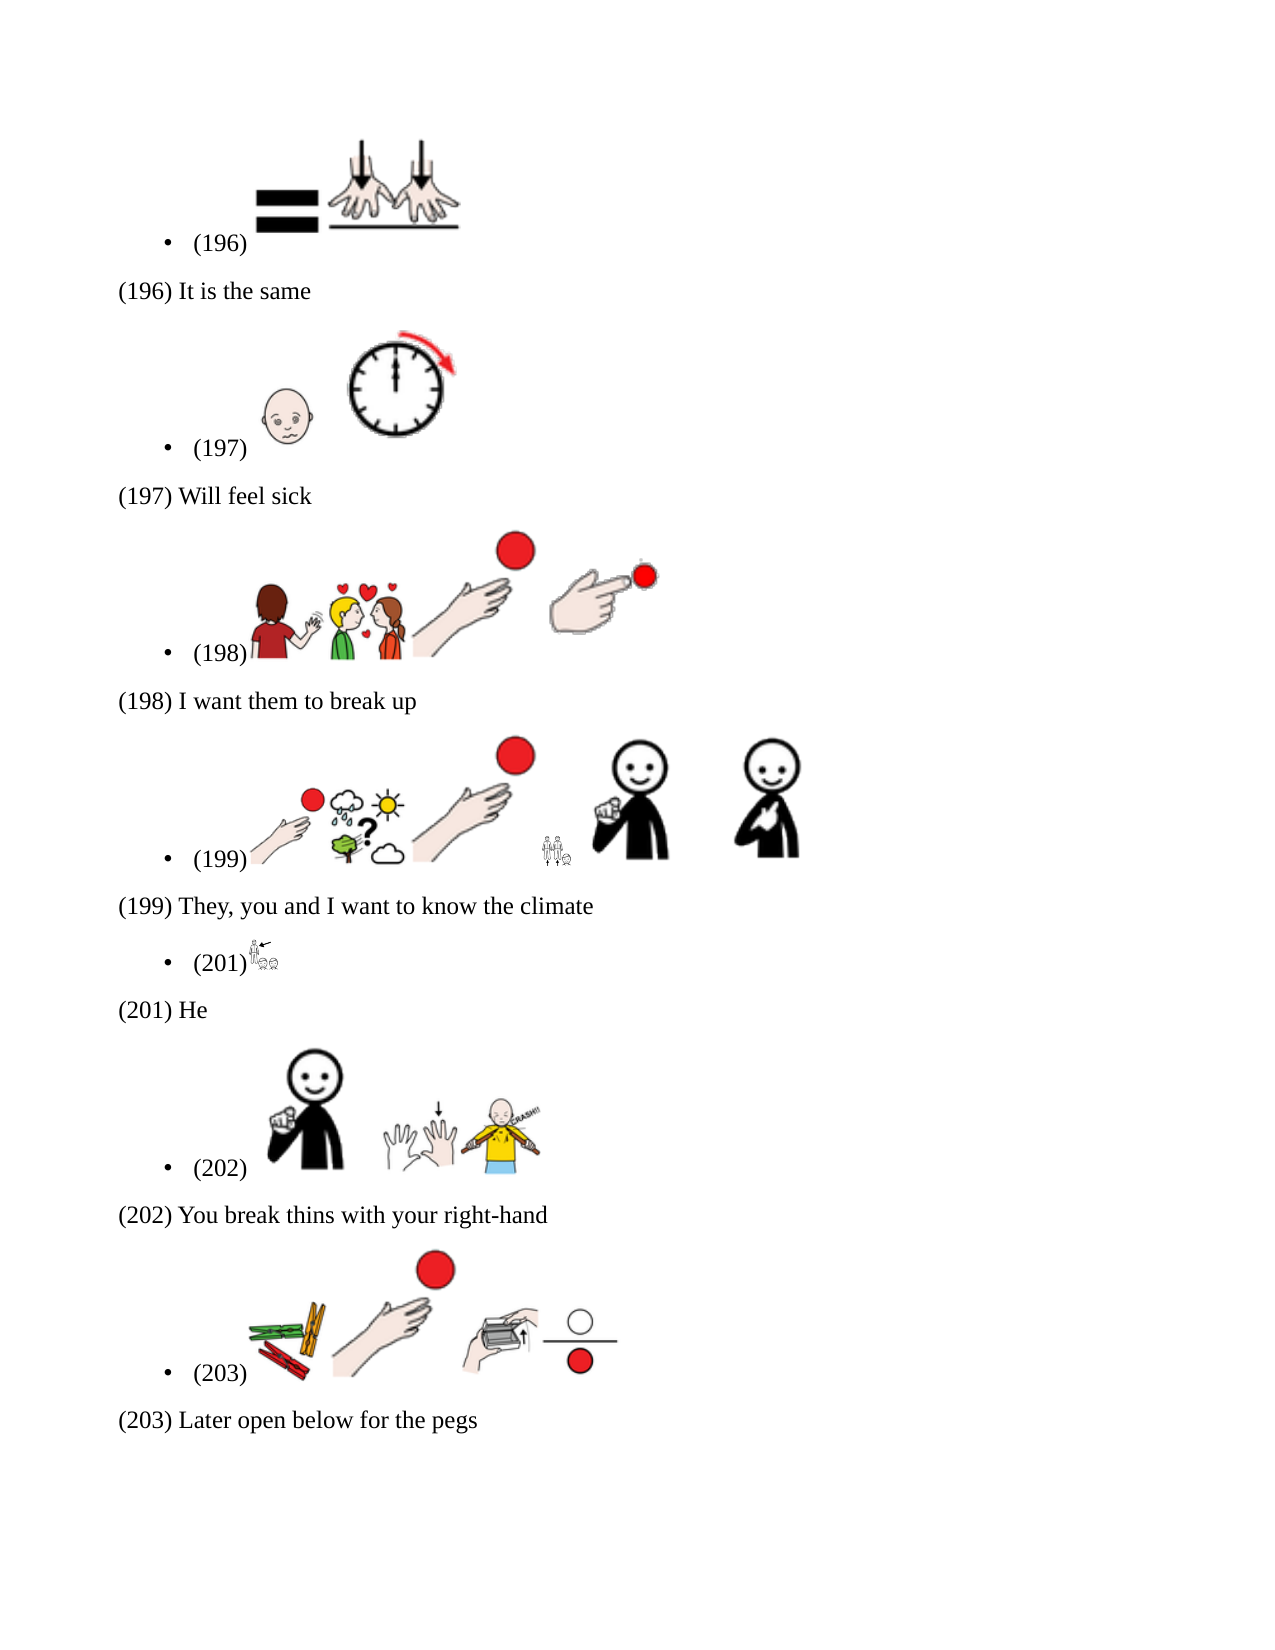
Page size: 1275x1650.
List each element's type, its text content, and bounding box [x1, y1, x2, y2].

picture [247, 323, 461, 457]
list (198) [164, 528, 1157, 667]
picture [247, 938, 280, 971]
picture [247, 1248, 621, 1382]
list (201) [164, 939, 1157, 976]
list (197) [164, 323, 1157, 462]
text (197) Will feel sick [118, 481, 1157, 510]
list (196) [164, 118, 1157, 257]
list (203) [164, 1248, 1157, 1387]
text (196) It is the same [118, 276, 1157, 304]
picture [247, 528, 674, 662]
picture [247, 118, 461, 252]
list (202) [164, 1043, 1157, 1182]
text (203) Later open below for the pegs [118, 1406, 1157, 1434]
text (199) They, you and I want to know the climate [118, 891, 1157, 920]
list (199) [164, 734, 1157, 872]
text (198) I want them to break up [118, 686, 1157, 715]
picture [247, 1042, 541, 1177]
text (201) He [118, 995, 1157, 1024]
picture [247, 733, 840, 867]
text (202) You break thins with your right-hand [118, 1200, 1157, 1229]
